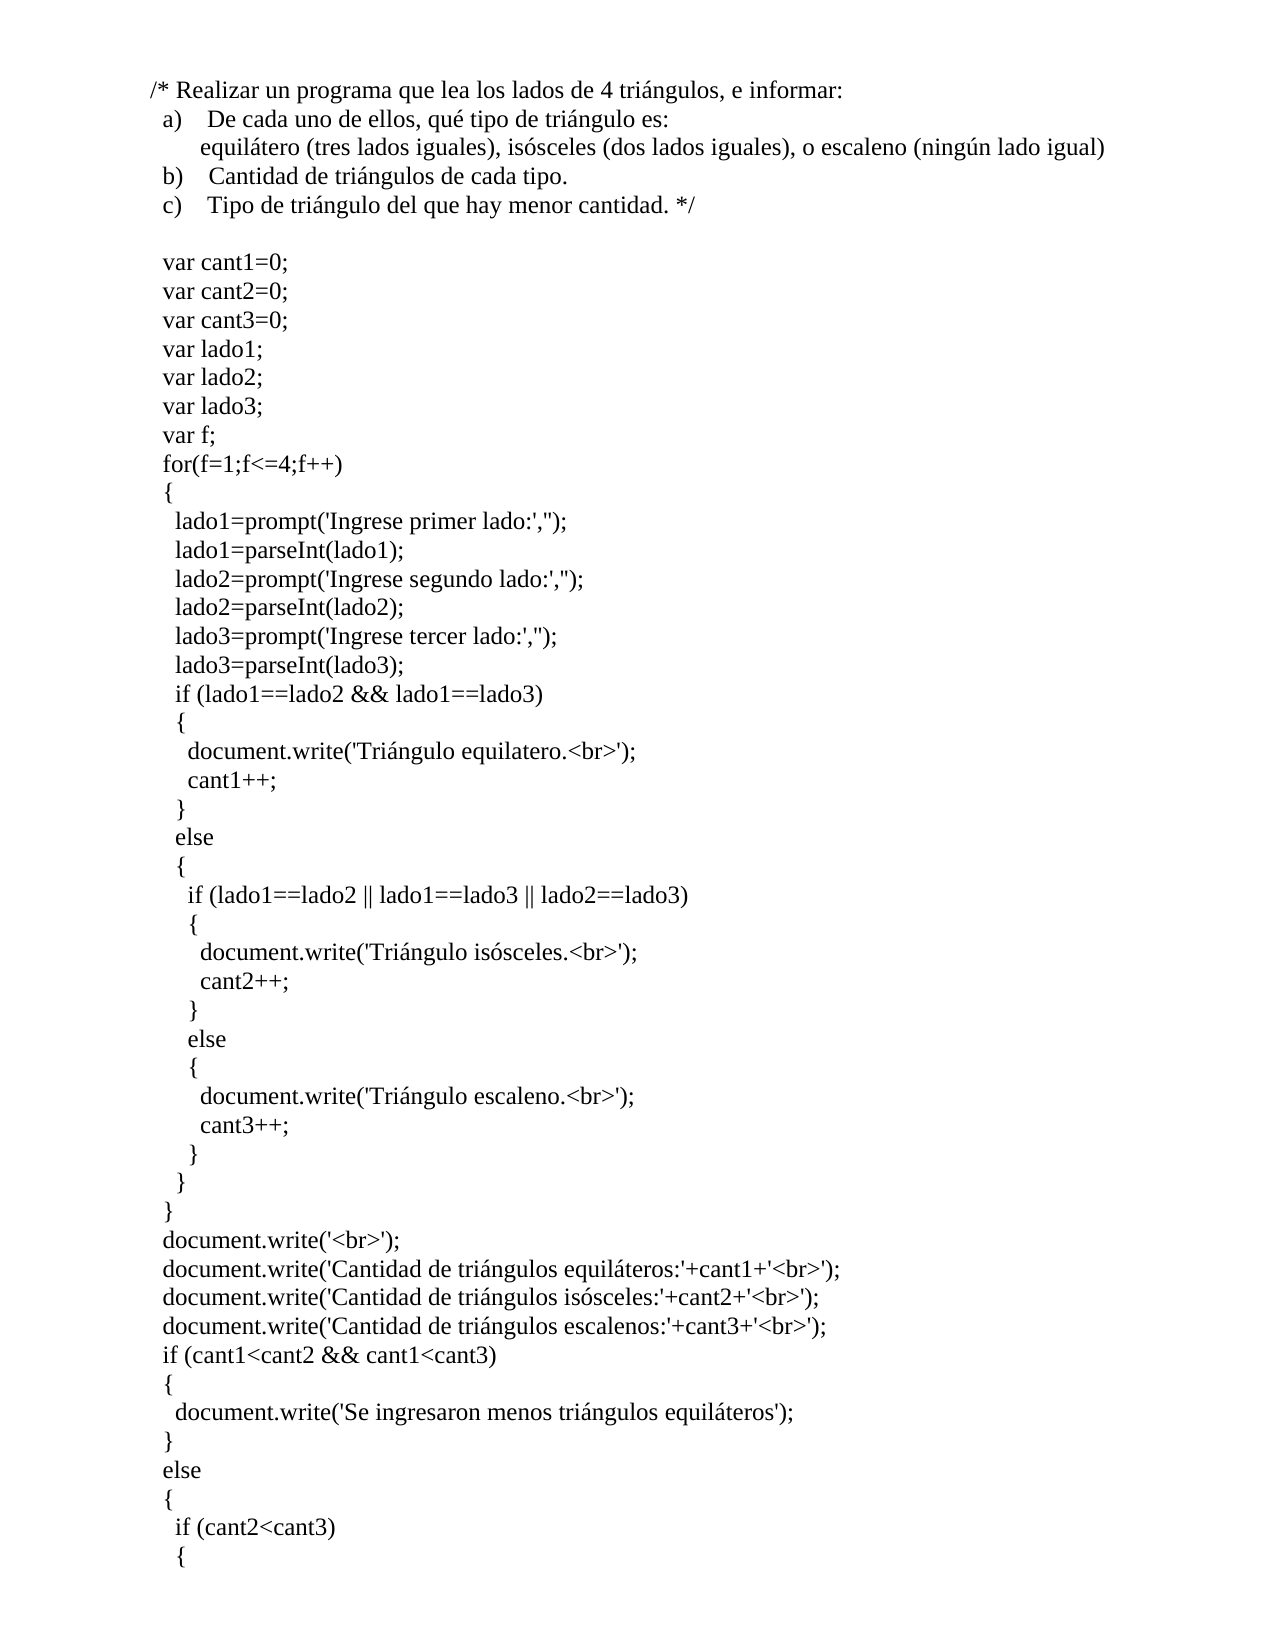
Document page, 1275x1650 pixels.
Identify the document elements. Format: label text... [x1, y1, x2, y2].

text lado3=prompt('Ingrese tercer lado:',''); [150, 621, 1125, 650]
text } [150, 1196, 1125, 1225]
text if (lado1==lado2 || lado1==lado3 || lado2==lado3) [150, 880, 1125, 909]
text { [150, 909, 1125, 937]
text /* Realizar un programa que lea los lados de 4 triángulos, e informar: [150, 75, 1125, 104]
text { [150, 707, 1125, 736]
text var cant2=0; [150, 276, 1125, 305]
text { [150, 1369, 1125, 1397]
text lado1=parseInt(lado1); [150, 535, 1125, 564]
text } [150, 794, 1125, 822]
text var lado1; [150, 334, 1125, 362]
text document.write('Cantidad de triángulos escalenos:'+cant3+'<br>'); [150, 1311, 1125, 1340]
text var f; [150, 420, 1125, 449]
text cant2++; [150, 966, 1125, 995]
text document.write('<br>'); [150, 1225, 1125, 1254]
text } [150, 995, 1125, 1024]
text } [150, 1139, 1125, 1167]
text c) Tipo de triángulo del que hay menor cantidad. */ [150, 190, 1125, 219]
text cant3++; [150, 1110, 1125, 1139]
text lado3=parseInt(lado3); [150, 650, 1125, 679]
text var lado2; [150, 362, 1125, 391]
text } [150, 1426, 1125, 1455]
text document.write('Cantidad de triángulos equiláteros:'+cant1+'<br>'); [150, 1254, 1125, 1282]
text cant1++; [150, 765, 1125, 794]
text { [150, 851, 1125, 880]
text document.write('Triángulo equilatero.<br>'); [150, 736, 1125, 765]
text else [150, 1024, 1125, 1052]
text b) Cantidad de triángulos de cada tipo. [150, 161, 1125, 190]
text var lado3; [150, 391, 1125, 420]
text document.write('Cantidad de triángulos isósceles:'+cant2+'<br>'); [150, 1282, 1125, 1311]
text document.write('Se ingresaron menos triángulos equiláteros'); [150, 1397, 1125, 1426]
text } [150, 1167, 1125, 1196]
text lado2=prompt('Ingrese segundo lado:',''); [150, 564, 1125, 592]
text equilátero (tres lados iguales), isósceles (dos lados iguales), o escaleno (ningún lado igual) [150, 132, 1125, 161]
text var cant1=0; [150, 247, 1125, 276]
text { [150, 1052, 1125, 1081]
text if (cant2<cant3) [150, 1512, 1125, 1541]
text { [150, 477, 1125, 506]
text for(f=1;f<=4;f++) [150, 449, 1125, 477]
text document.write('Triángulo escaleno.<br>'); [150, 1081, 1125, 1110]
text { [150, 1484, 1125, 1512]
text else [150, 1455, 1125, 1484]
text document.write('Triángulo isósceles.<br>'); [150, 937, 1125, 966]
text lado1=prompt('Ingrese primer lado:',''); [150, 506, 1125, 535]
text if (lado1==lado2 && lado1==lado3) [150, 679, 1125, 707]
text a) De cada uno de ellos, qué tipo de triángulo es: [150, 104, 1125, 132]
text if (cant1<cant2 && cant1<cant3) [150, 1340, 1125, 1369]
text var cant3=0; [150, 305, 1125, 334]
text lado2=parseInt(lado2); [150, 592, 1125, 621]
text else [150, 822, 1125, 851]
text { [150, 1541, 1125, 1570]
